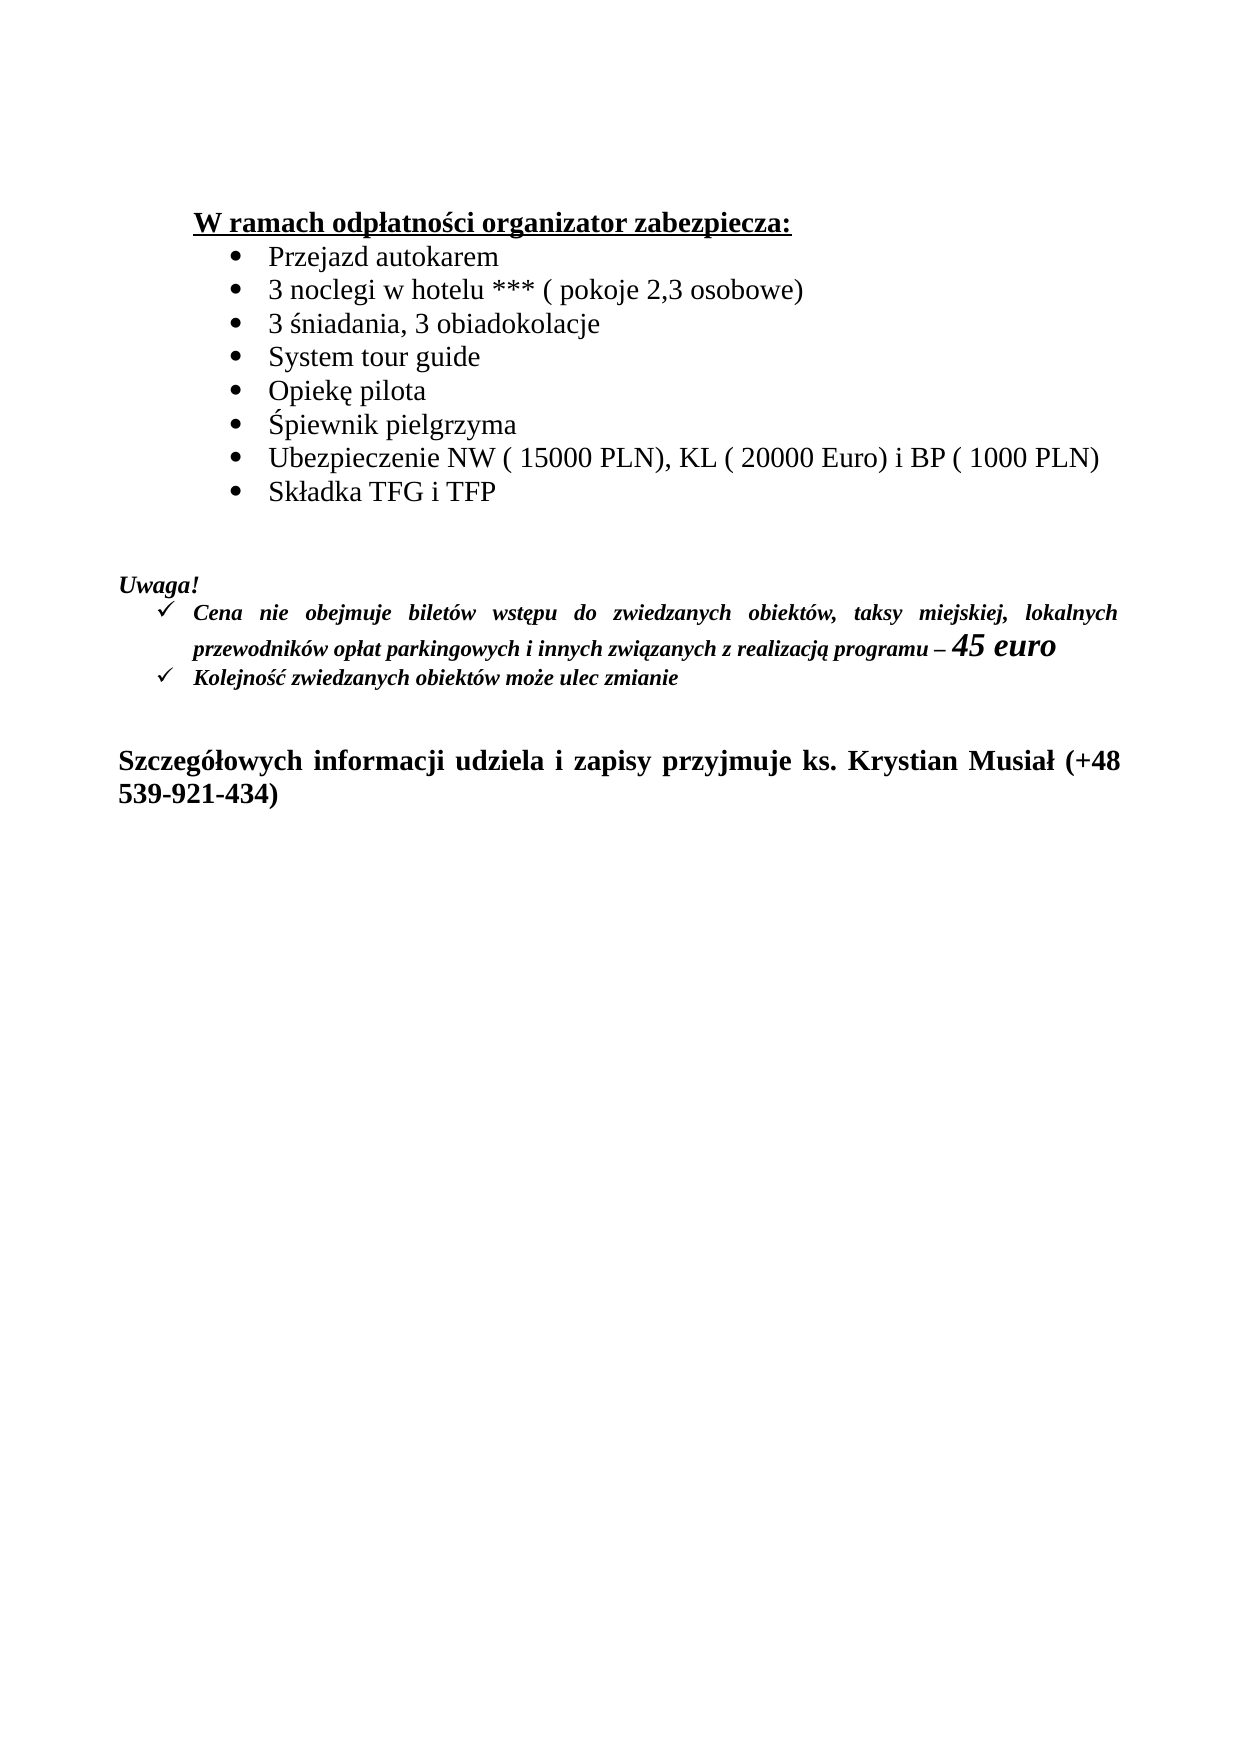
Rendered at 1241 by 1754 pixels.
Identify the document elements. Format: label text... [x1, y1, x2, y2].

list Kolejność zwiedzanych obiektów może ulec zmianie [156, 664, 1122, 690]
text W ramach odpłatności organizator zabezpiecza: [193, 205, 1122, 239]
list 3 śniadania, 3 obiadokolacje [231, 306, 1122, 339]
text Uwaga! [118, 570, 1122, 599]
list Ubezpieczenie NW ( 15000 PLN), KL ( 20000 Euro) i BP ( 1000 PLN) [231, 441, 1122, 474]
list Śpiewnik pielgrzyma [231, 407, 1122, 441]
list System tour guide [231, 339, 1122, 373]
list Opiekę pilota [231, 373, 1122, 407]
list Cena nie obejmuje biletów wstępu do zwiedzanych obiektów, taksy miejskiej, lokalnych przewodników opłat parkingowych i innych związanych z realizacją programu – 45 euro [156, 599, 1122, 664]
list 3 noclegi w hotelu *** ( pokoje 2,3 osobowe) [231, 272, 1122, 306]
list Składka TFG i TFP [231, 474, 1122, 508]
text Szczegółowych informacji udziela i zapisy przyjmuje ks. Krystian Musiał (+48 539-921-434) [118, 743, 1122, 810]
list Przejazd autokarem [231, 239, 1122, 272]
